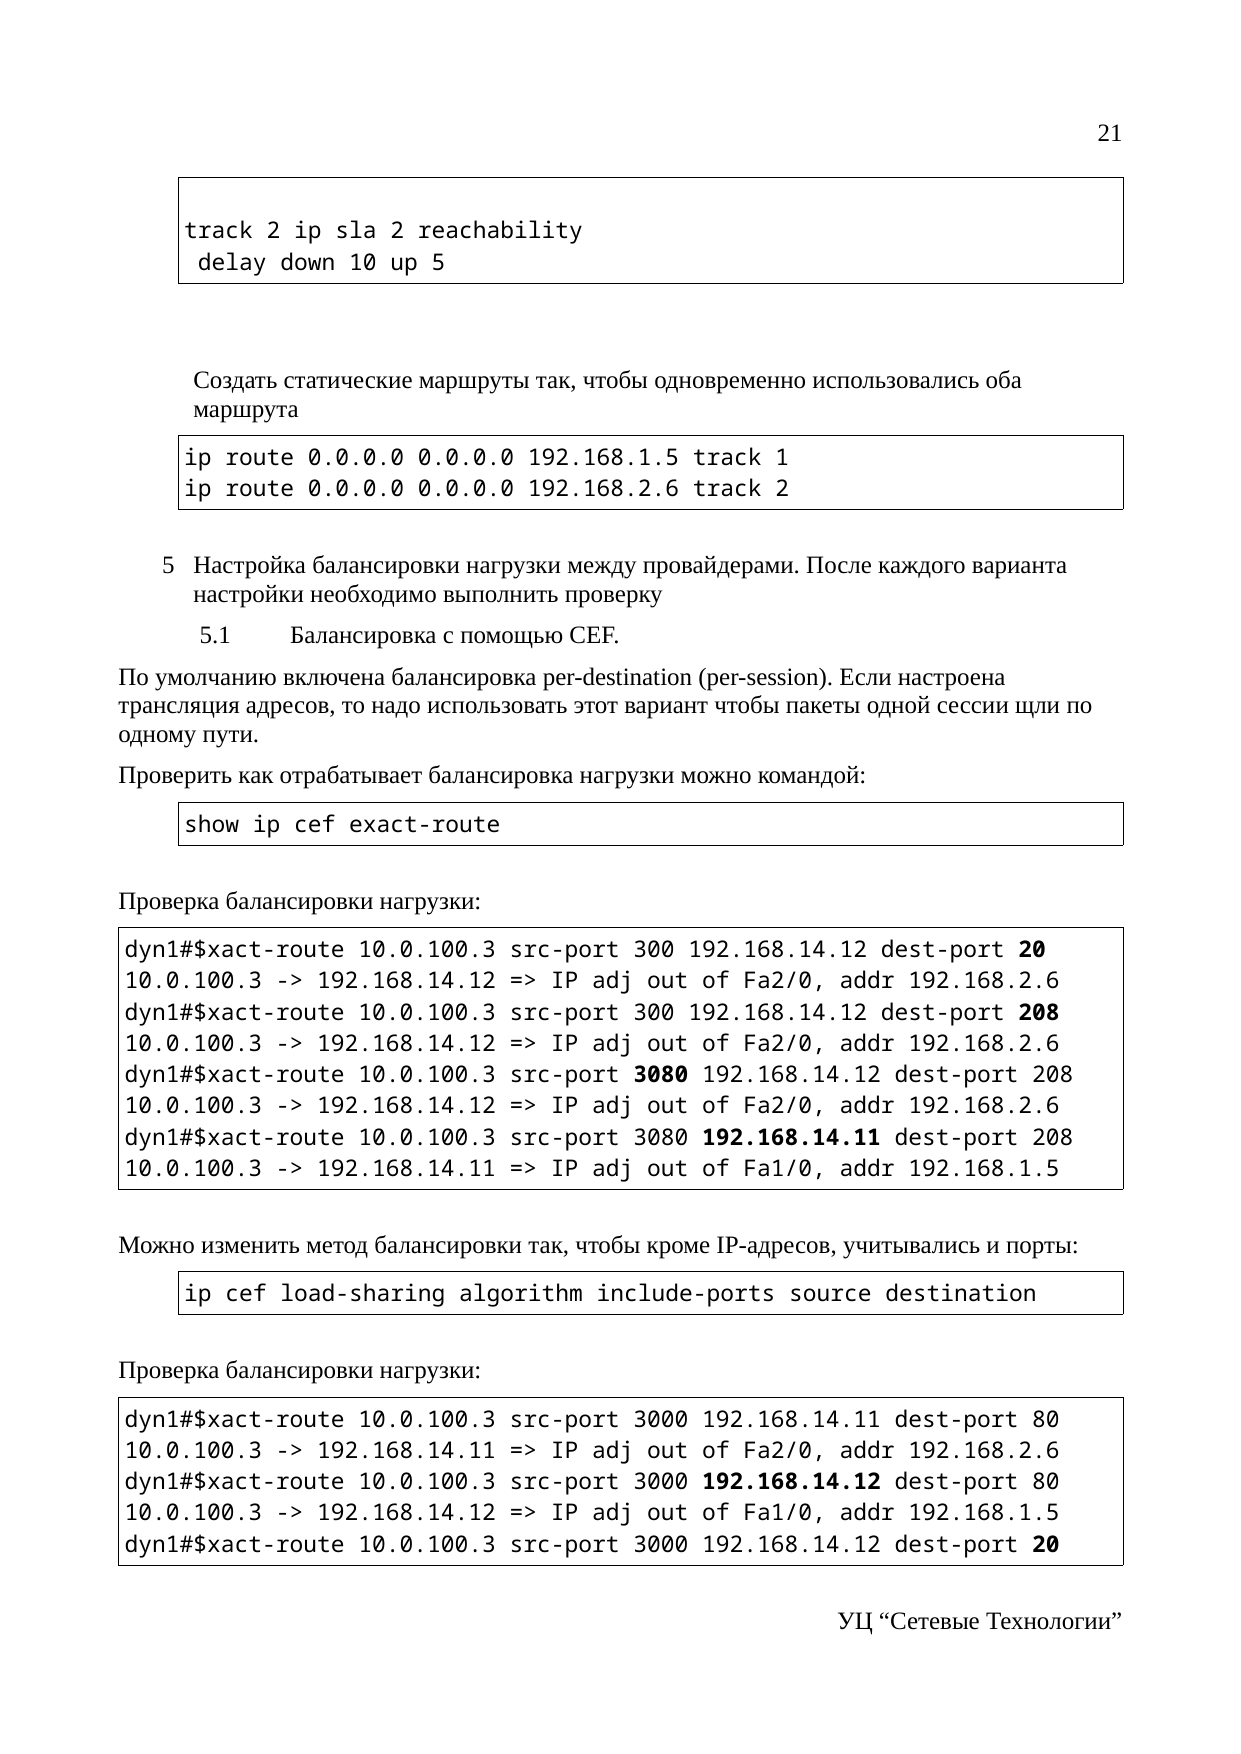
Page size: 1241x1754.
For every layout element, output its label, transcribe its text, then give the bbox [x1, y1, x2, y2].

table_header ip cef load-sharing algorithm include-ports source destination [179, 1272, 1123, 1314]
table_header ip route 0.0.0.0 0.0.0.0 192.168.1.5 track 1 ip route 0.0.0.0 0.0.0.0 192.168.2.6 track 2 [179, 436, 1123, 509]
list Настройка балансировки нагрузки между провайдерами. После каждого варианта настройки необходимо выполнить проверку [156, 550, 1122, 608]
text По умолчанию включена балансировка per-destination (per-session). Если настроена трансляция адресов, то надо использовать этот вариант чтобы пакеты одной сессии щли по одному пути. [118, 662, 1122, 748]
text Проверка балансировки нагрузки: [118, 886, 1122, 914]
table_header dyn1#$xact-route 10.0.100.3 src-port 300 192.168.14.12 dest-port 20 10.0.100.3 -> 192.168.14.12 => IP adj out of Fa2/0, addr 192.168.2.6 dyn1#$xact-route 10.0.100.3 src-port 300 192.168.14.12 dest-port 208 10.0.100.3 -> 192.168.14.12 => IP adj out of Fa2/0, addr 192.168.2.6 dyn1#$xact-route 10.0.100.3 src-port 3080 192.168.14.12 dest-port 208 10.0.100.3 -> 192.168.14.12 => IP adj out of Fa2/0, addr 192.168.2.6 dyn1#$xact-route 10.0.100.3 src-port 3080 192.168.14.11 dest-port 208 10.0.100.3 -> 192.168.14.11 => IP adj out of Fa1/0, addr 192.168.1.5 [119, 928, 1123, 1189]
list Создать статические маршруты так, чтобы одновременно использовались оба маршрута [156, 365, 1122, 422]
text Можно изменить метод балансировки так, чтобы кроме IP-адресов, учитывались и порты: [118, 1230, 1122, 1259]
table_header track 2 ip sla 2 reachability delay down 10 up 5 [179, 178, 1123, 282]
table_header dyn1#$xact-route 10.0.100.3 src-port 3000 192.168.14.11 dest-port 80 10.0.100.3 -> 192.168.14.11 => IP adj out of Fa2/0, addr 192.168.2.6 dyn1#$xact-route 10.0.100.3 src-port 3000 192.168.14.12 dest-port 80 10.0.100.3 -> 192.168.14.12 => IP adj out of Fa1/0, addr 192.168.1.5 dyn1#$xact-route 10.0.100.3 src-port 3000 192.168.14.12 dest-port 20 [119, 1398, 1123, 1564]
text Проверить как отрабатывает балансировка нагрузки можно командой: [118, 760, 1122, 789]
text Проверка балансировки нагрузки: [118, 1355, 1122, 1384]
list Балансировка с помощью CEF. [193, 620, 1122, 649]
table_header show ip cef exact-route [179, 803, 1123, 844]
